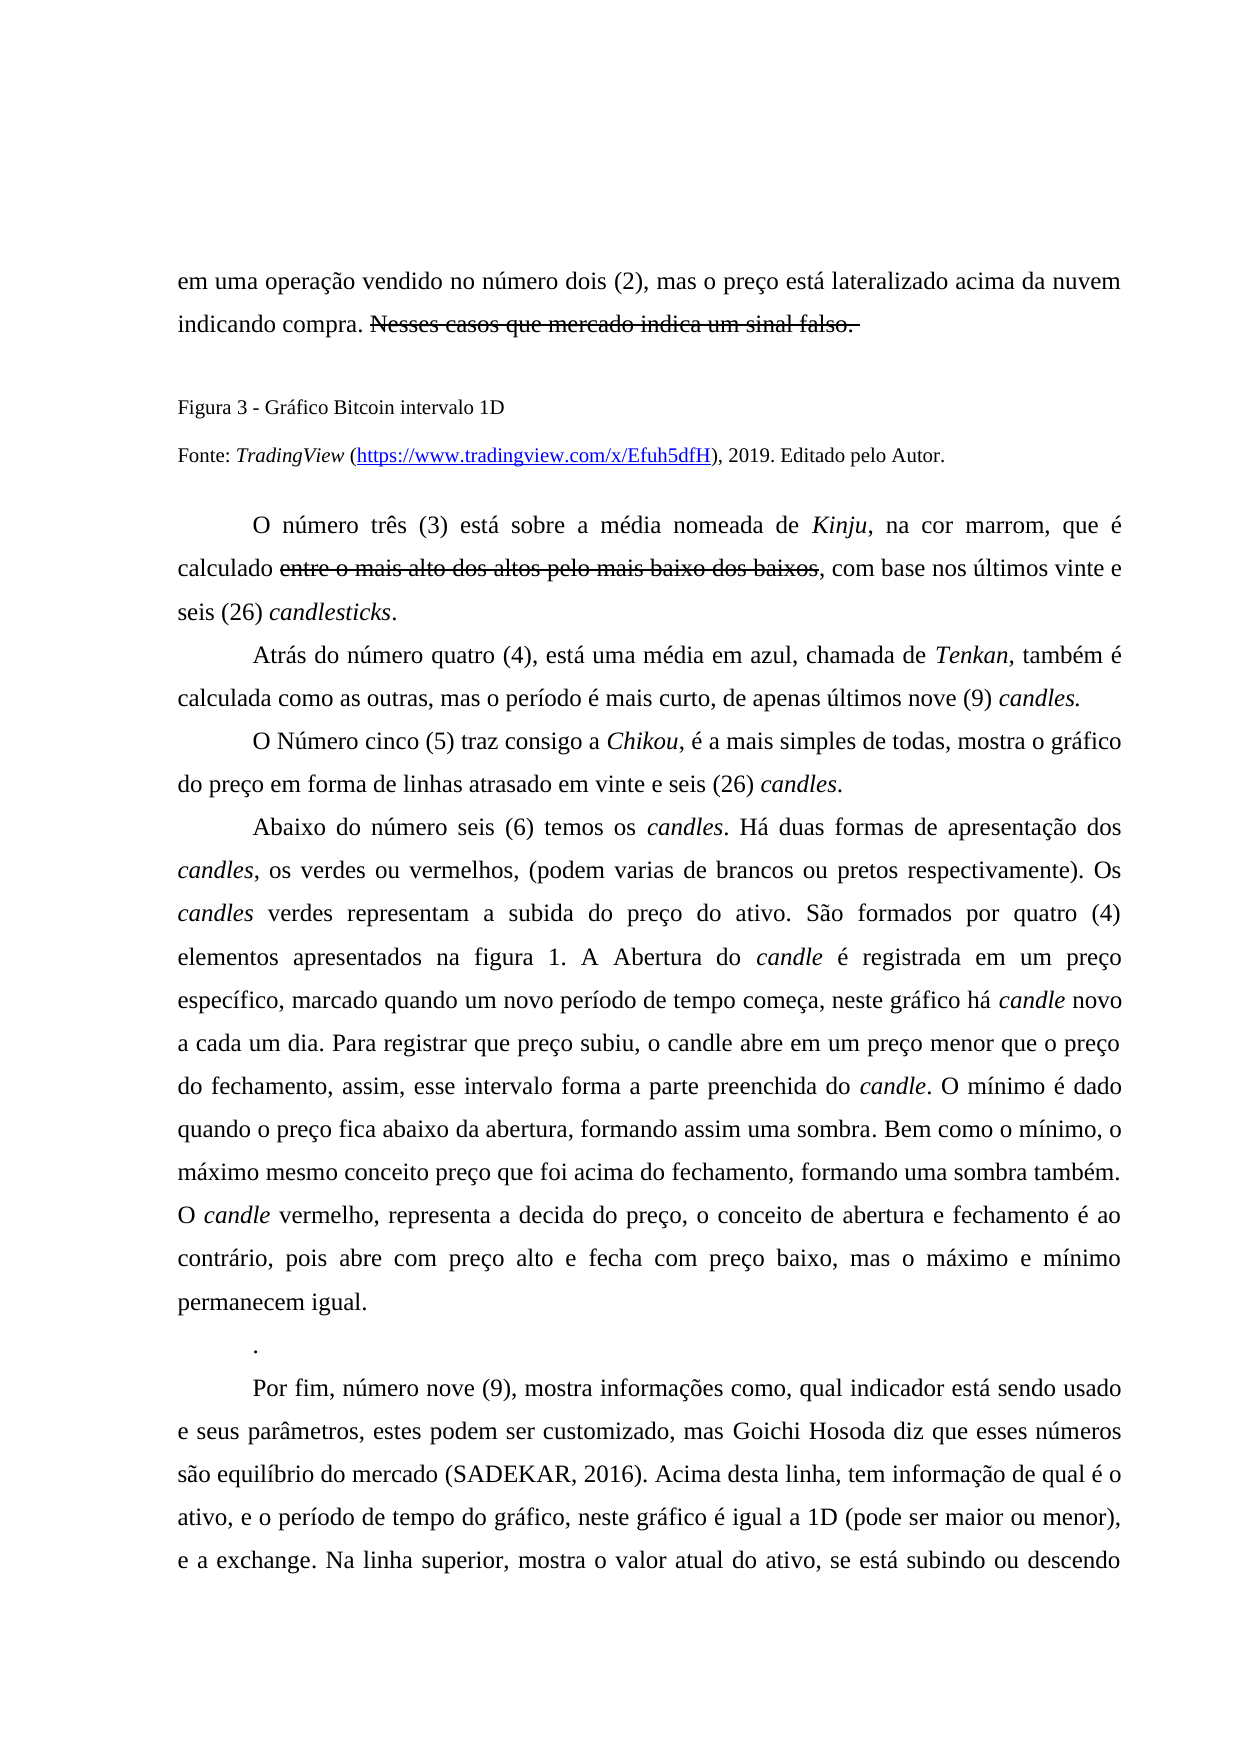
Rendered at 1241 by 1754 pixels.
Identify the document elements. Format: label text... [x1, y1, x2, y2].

text Atrás do número quatro (4), está uma média em azul, chamada de Tenkan, também é calculada como as outras, mas o período é mais curto, de apenas últimos nove (9) candles. [177, 640, 1122, 712]
text O Número cinco (5) traz consigo a Chikou, é a mais simples de todas, mostra o gráfico do preço em forma de linhas atrasado em vinte e seis (26) candles. [177, 726, 1122, 798]
text Fonte: TradingView (https://www.tradingview.com/x/Efuh5dfH), 2019. Editado pelo Autor. [177, 443, 1122, 467]
text Figura 3 - Gráfico Bitcoin intervalo 1D [177, 395, 1122, 419]
text em uma operação vendido no número dois (2), mas o preço está lateralizado acima da nuvem indicando compra. Nesses casos que mercado indica um sinal falso. [177, 266, 1122, 338]
text Por fim, número nove (9), mostra informações como, qual indicador está sendo usado e seus parâmetros, estes podem ser customizado, mas Goichi Hosoda diz que esses números são equilíbrio do mercado (SADEKAR, 2016). Acima desta linha, tem informação de qual é o ativo, e o período de tempo do gráfico, neste gráfico é igual a 1D (pode ser maior ou menor), e a exchange. Na linha superior, mostra o valor atual do ativo, se está subindo ou descendo [177, 1373, 1122, 1574]
text Abaixo do número seis (6) temos os candles. Há duas formas de apresentação dos candles, os verdes ou vermelhos, (podem varias de brancos ou pretos respectivamente). Os candles verdes representam a subida do preço do ativo. São formados por quatro (4) elementos apresentados na figura 1. A Abertura do candle é registrada em um preço específico, marcado quando um novo período de tempo começa, neste gráfico há candle novo a cada um dia. Para registrar que preço subiu, o candle abre em um preço menor que o preço do fechamento, assim, esse intervalo forma a parte preenchida do candle. O mínimo é dado quando o preço fica abaixo da abertura, formando assim uma sombra. Bem como o mínimo, o máximo mesmo conceito preço que foi acima do fechamento, formando uma sombra também. O candle vermelho, representa a decida do preço, o conceito de abertura e fechamento é ao contrário, pois abre com preço alto e fecha com preço baixo, mas o máximo e mínimo permanecem igual. [177, 812, 1122, 1315]
text O número três (3) está sobre a média nomeada de Kinju, na cor marrom, que é calculado entre o mais alto dos altos pelo mais baixo dos baixos, com base nos últimos vinte e seis (26) candlesticks. [177, 510, 1122, 625]
text . [177, 1330, 1122, 1358]
